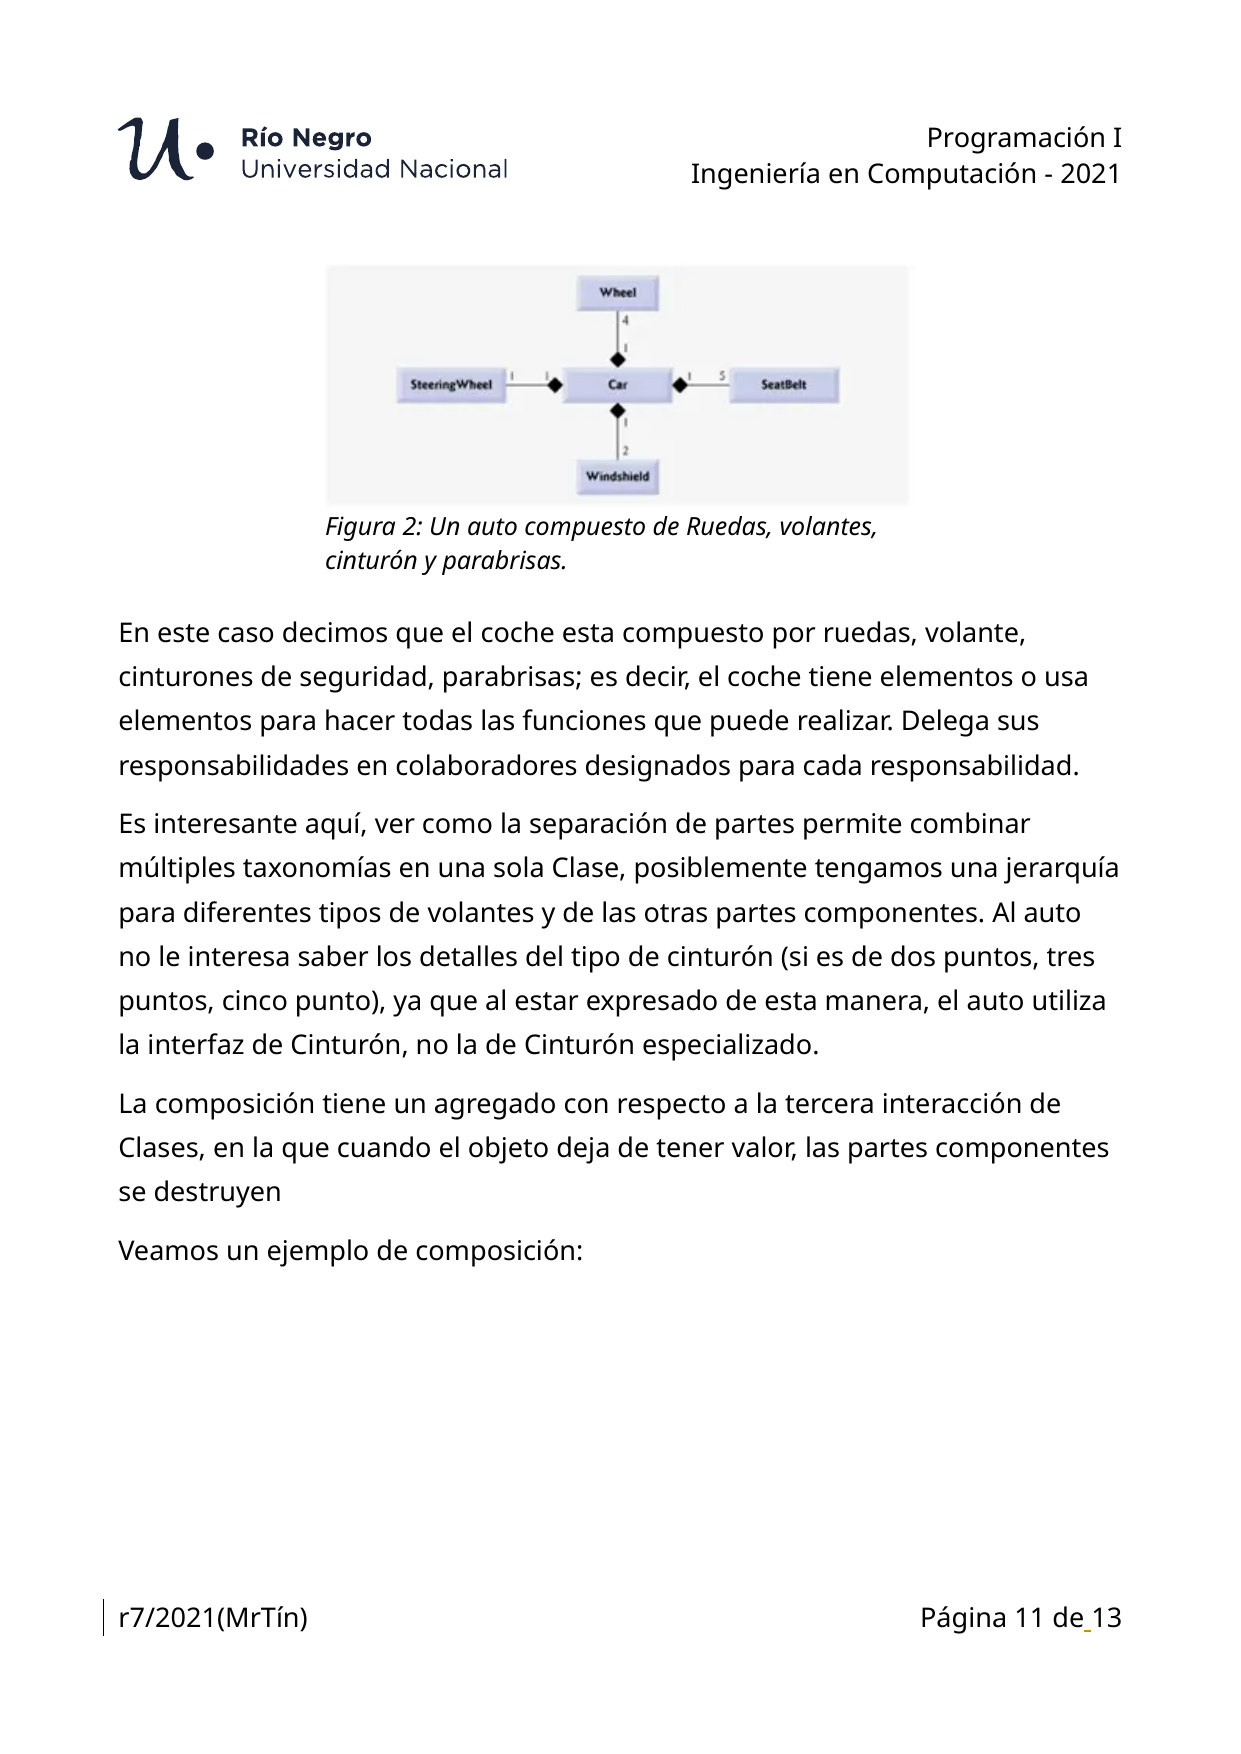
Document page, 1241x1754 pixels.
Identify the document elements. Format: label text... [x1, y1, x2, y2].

text La composición tiene un agregado con respecto a la tercera interacción de Clases, en la que cuando el objeto deja de tener valor, las partes componentes se destruyen [118, 1084, 1122, 1209]
text Veamos un ejemplo de composición: [118, 1231, 1122, 1268]
text En este caso decimos que el coche esta compuesto por ruedas, volante, cinturones de seguridad, parabrisas; es decir, el coche tiene elementos o usa elementos para hacer todas las funciones que puede realizar. Delega sus responsabilidades en colaboradores designados para cada responsabilidad. [118, 221, 1122, 783]
text Figura 2: Un auto compuesto de Ruedas, volantes, cinturón y parabrisas. [325, 509, 915, 577]
picture [324, 263, 916, 509]
text Es interesante aquí, ver como la separación de partes permite combinar múltiples taxonomías en una sola Clase, posiblemente tengamos una jerarquía para diferentes tipos de volantes y de las otras partes componentes. Al auto no le interesa saber los detalles del tipo de cinturón (si es de dos puntos, tres puntos, cinco punto), ya que al estar expresado de esta manera, el auto utiliza la interfaz de Cinturón, no la de Cinturón especializado. [118, 805, 1122, 1062]
